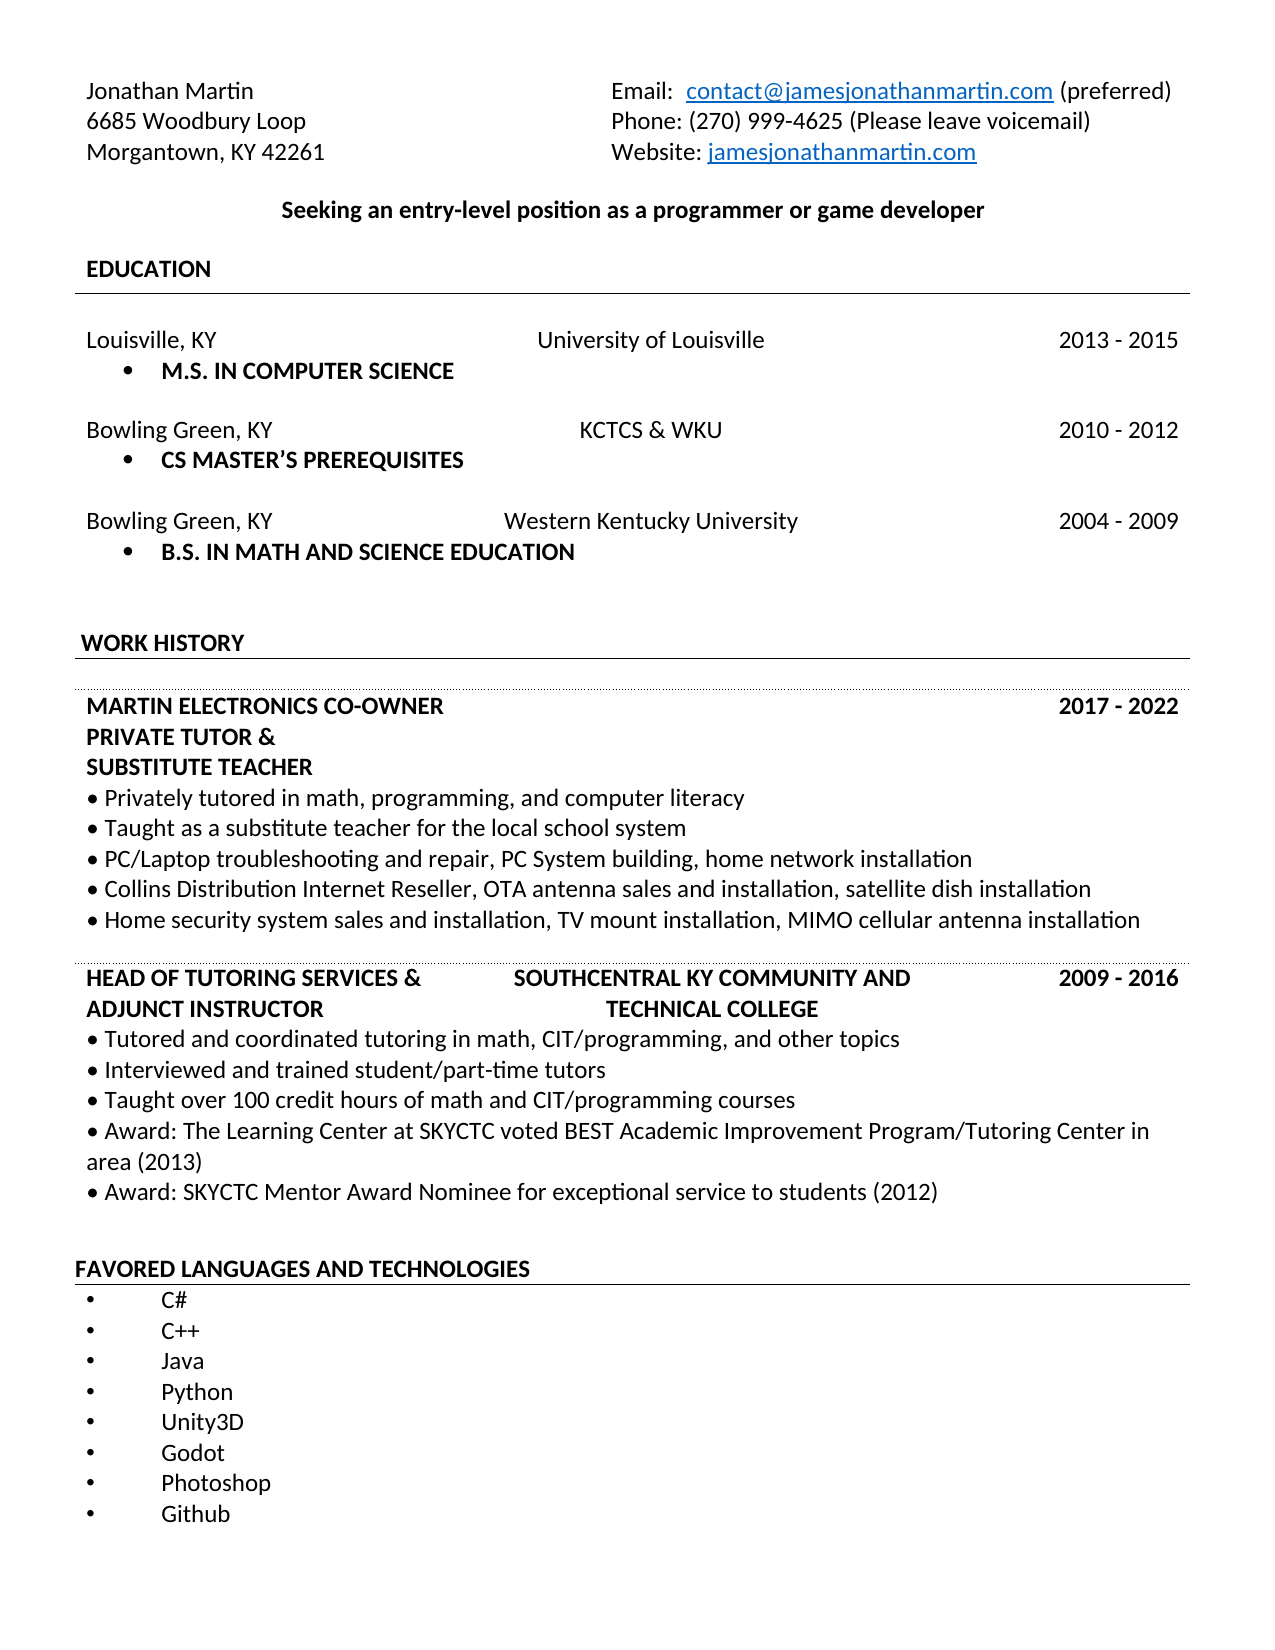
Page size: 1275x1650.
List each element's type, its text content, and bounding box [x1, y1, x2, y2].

table_header Jonathan Martin 6685 Woodbury Loop Morgantown, KY 42261 [75, 75, 487, 167]
text WORK HISTORY [75, 627, 1200, 658]
table_header C# C++ Java Python Unity3D Godot Photoshop Github [75, 1285, 1190, 1528]
table_cell CS MASTER’S PREREQUISITES [75, 444, 1190, 475]
table_header University of Louisville [450, 294, 852, 355]
table_cell KCTCS & WKU [450, 414, 852, 444]
table_header Email: contact@jamesjonathanmartin.com (preferred) Phone: (270) 999-4625 (Please leave voicemail) Website: jamesjonathanmartin.com [600, 75, 1192, 167]
table_cell B.S. IN MATH AND SCIENCE EDUCATION [75, 536, 1190, 627]
table_header MARTIN ELECTRONICS CO-OWNER PRIVATE TUTOR & SUBSTITUTE TEACHER [75, 689, 600, 782]
table_header 2004 - 2009 [852, 505, 1190, 536]
table_header HEAD OF TUTORING SERVICES & ADJUNCT INSTRUCTOR [75, 963, 469, 1024]
table_cell • Tutored and coordinated tutoring in math, CIT/programming, and other topics • Interviewed and trained student/part-time tutors • Taught over 100 credit hours of math and CIT/programming courses • Award: The Learning Center at SKYCTC voted BEST Academic Improvement Program/Tutoring Center in area (2013) • Award: SKYCTC Mentor Award Nominee for exceptional service to students (2012) [75, 1024, 1190, 1207]
table_header [488, 75, 600, 167]
table_header Louisville, KY [75, 294, 450, 355]
table_header [93, 386, 664, 414]
table_header 2009 - 2016 [956, 963, 1190, 1024]
table_header Western Kentucky University [450, 505, 852, 536]
table_header SOUTHCENTRAL KY COMMUNITY AND TECHNICAL COLLEGE [469, 963, 956, 1024]
table_header [75, 659, 600, 689]
table_header 2013 - 2015 [852, 294, 1190, 355]
table_cell M.S. IN COMPUTER SCIENCE [75, 355, 1190, 414]
table_header [600, 689, 956, 782]
table_cell Seeking an entry-level position as a programmer or game developer EDUCATION [75, 167, 1192, 293]
table_cell 2010 - 2012 [852, 414, 1190, 444]
table_cell • Privately tutored in math, programming, and computer literacy • Taught as a substitute teacher for the local school system • PC/Laptop troubleshooting and repair, PC System building, home network installation • Collins Distribution Internet Reseller, OTA antenna sales and installation, satellite dish installation • Home security system sales and installation, TV mount installation, MIMO cellular antenna installation [75, 782, 1190, 934]
table_header [600, 659, 956, 689]
table_header Bowling Green, KY [75, 505, 450, 536]
table_header 2017 - 2022 [956, 689, 1190, 782]
text FAVORED LANGUAGES AND TECHNOLOGIES [75, 1254, 1200, 1284]
table_header [665, 386, 1171, 414]
table_cell Bowling Green, KY [75, 414, 450, 444]
table_header [956, 659, 1190, 689]
